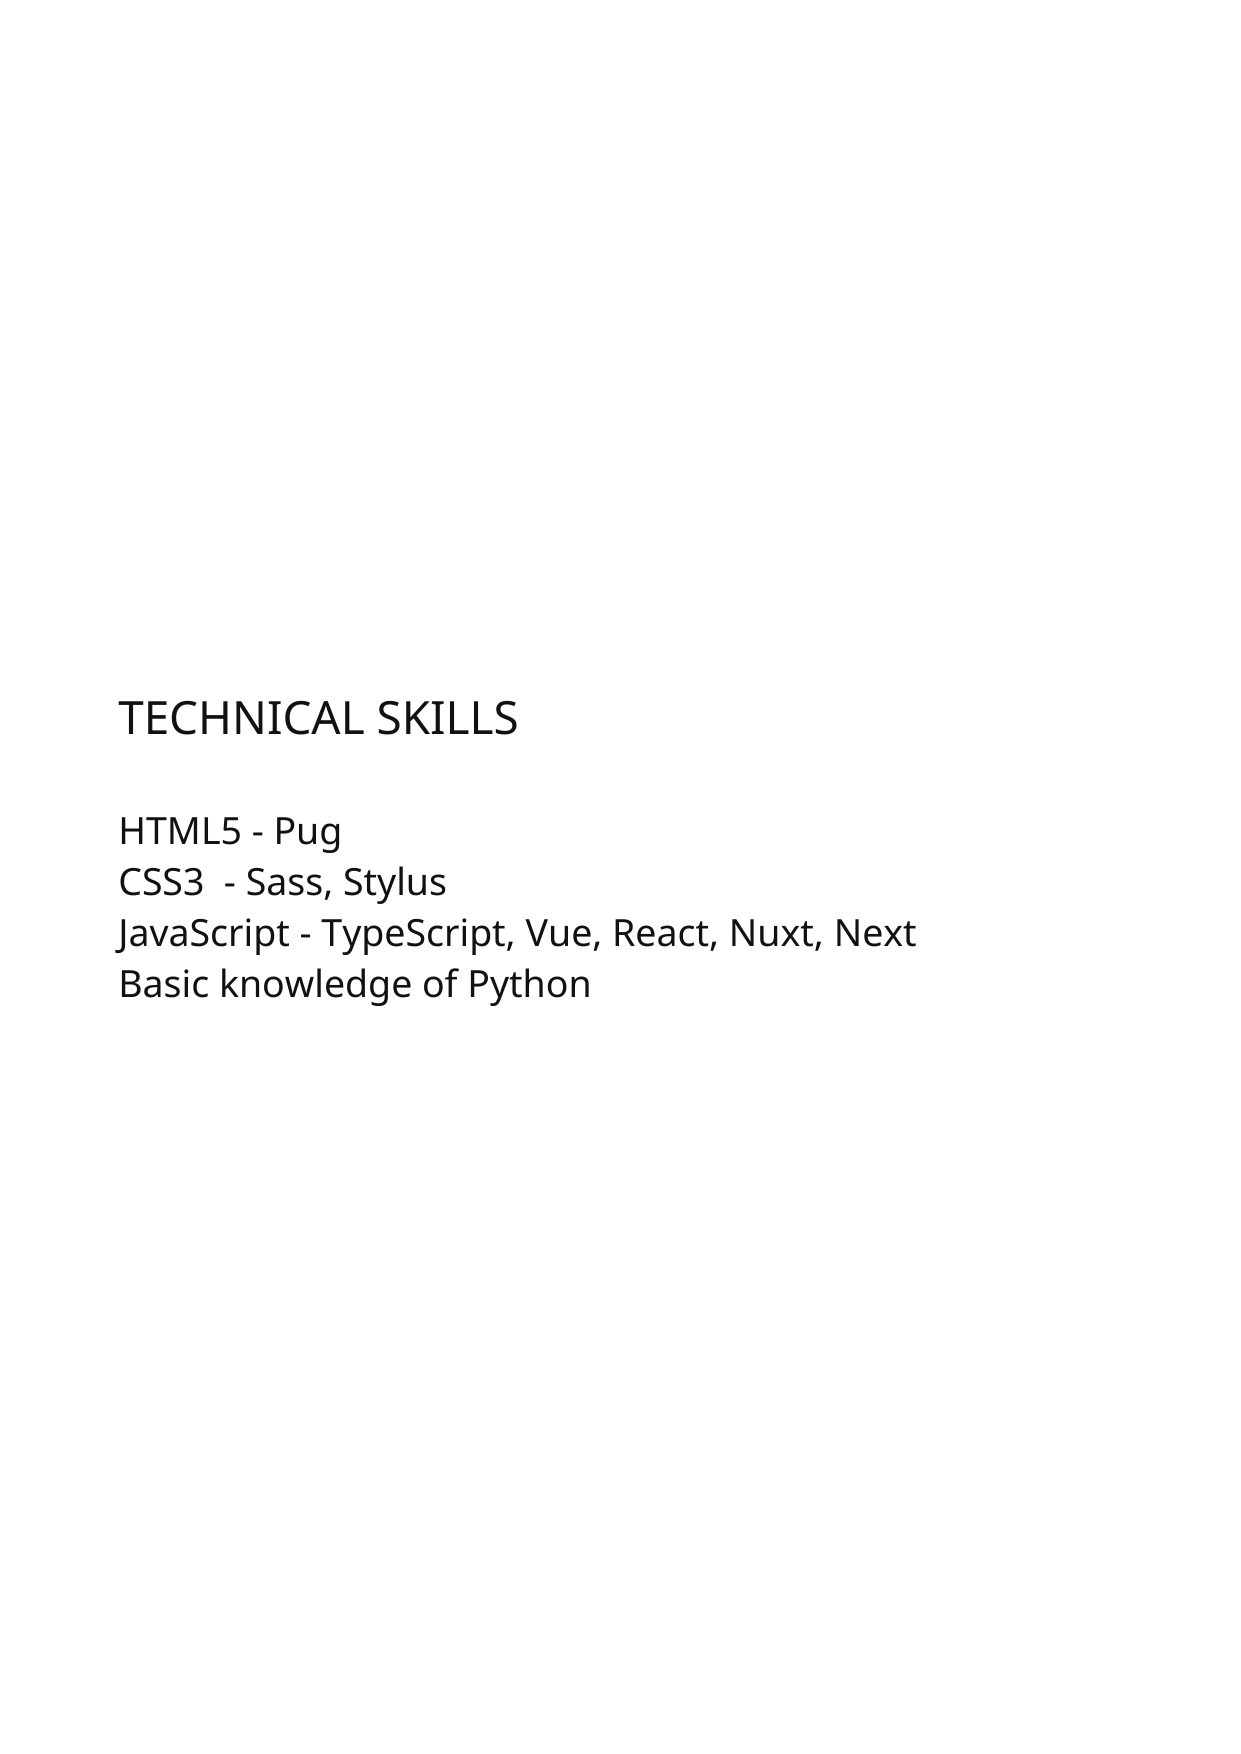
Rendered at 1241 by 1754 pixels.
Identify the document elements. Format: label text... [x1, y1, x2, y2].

text HTML5 - Pug [118, 804, 1122, 856]
text TECHNICAL SKILLS [118, 685, 1122, 748]
text CSS3 - Sass, Stylus [118, 856, 1122, 907]
text JavaScript - TypeScript, Vue, React, Nuxt, Next [118, 907, 1122, 958]
text Basic knowledge of Python [118, 958, 1122, 1009]
